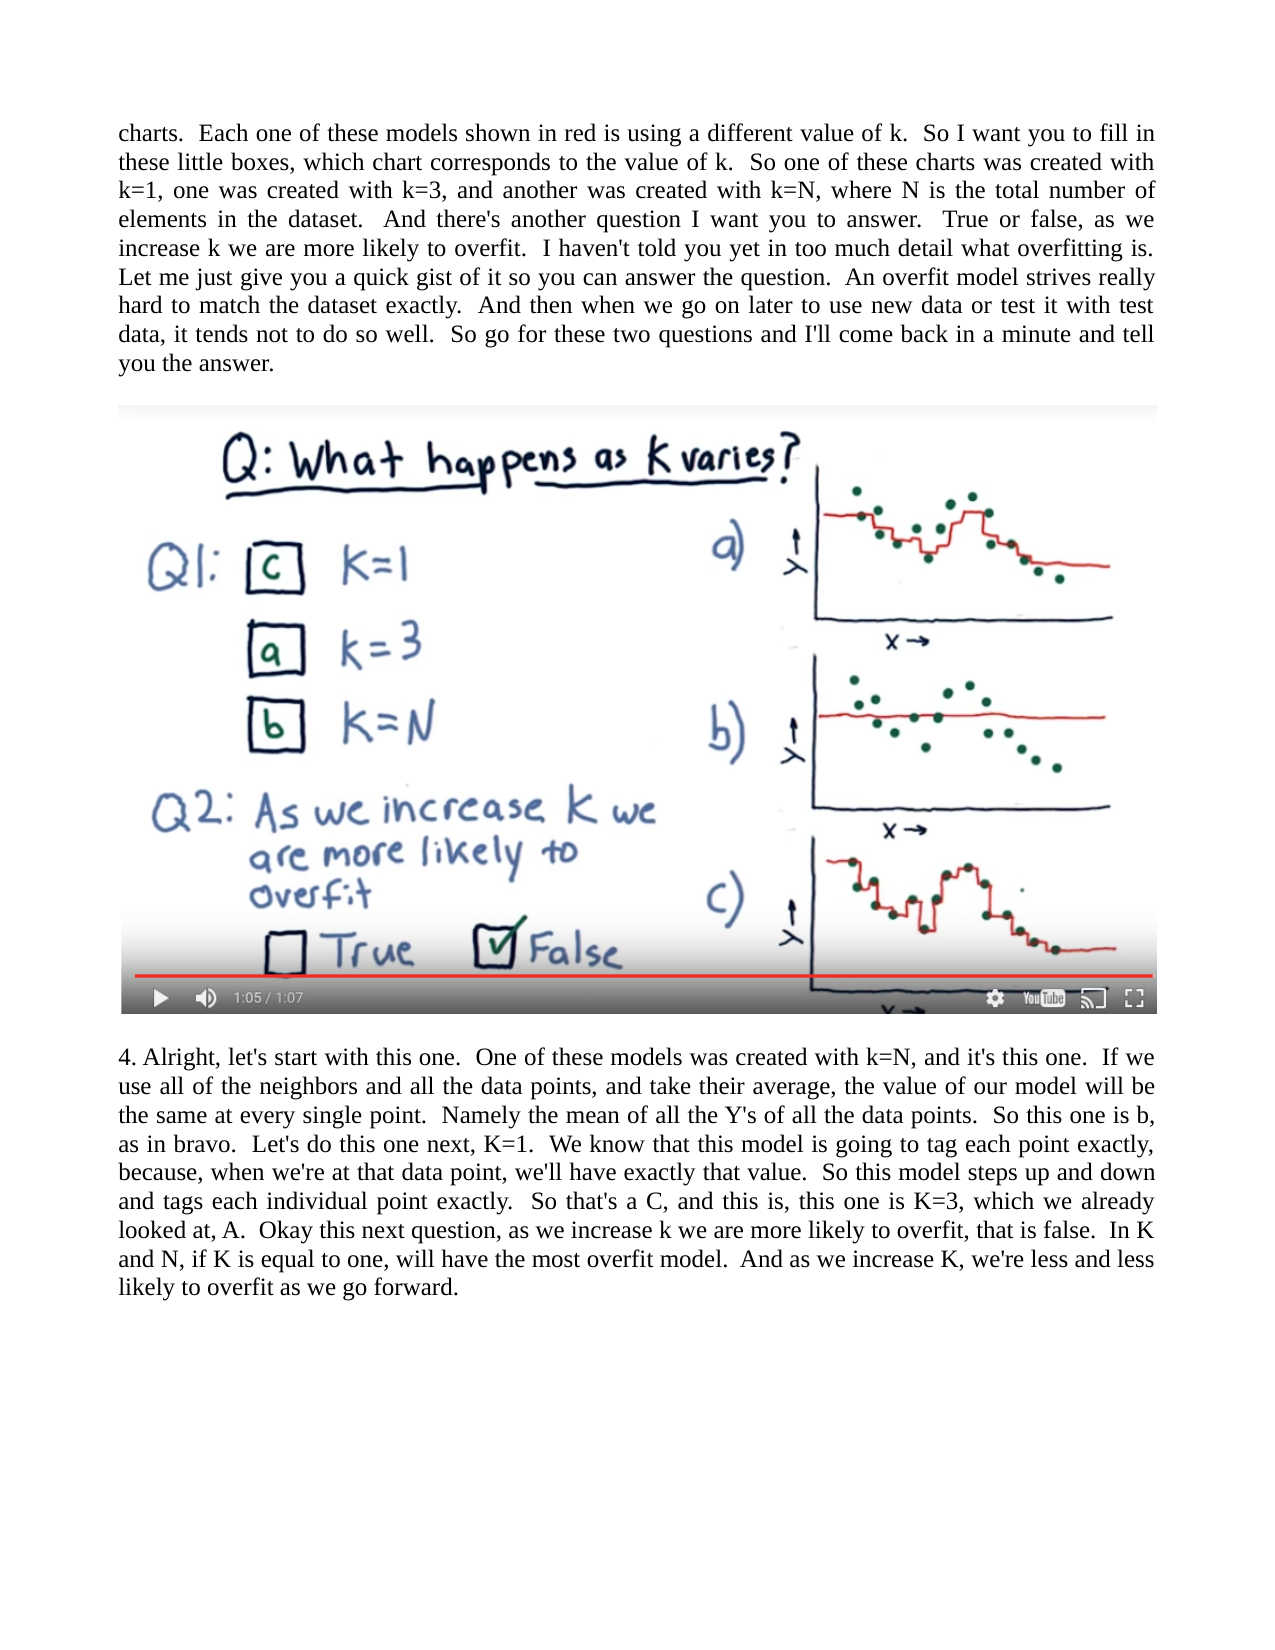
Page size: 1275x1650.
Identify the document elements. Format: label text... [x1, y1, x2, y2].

picture [118, 405, 1157, 1014]
text charts. Each one of these models shown in red is using a different value of k. So I want you to fill in these little boxes, which chart corresponds to the value of k. So one of these charts was created with k=1, one was created with k=3, and another was created with k=N, where N is the total number of elements in the dataset. And there's another question I want you to answer. True or false, as we increase k we are more likely to overfit. I haven't told you yet in too much detail what overfitting is. Let me just give you a quick gist of it so you can answer the question. An overfit model strives really hard to match the dataset exactly. And then when we go on later to use new data or test it with test data, it tends not to do so well. So go for these two questions and I'll come back in a minute and tell you the answer. [118, 118, 1157, 377]
text 4. Alright, let's start with this one. One of these models was created with k=N, and it's this one. If we use all of the neighbors and all the data points, and take their average, the value of our model will be the same at every single point. Namely the mean of all the Y's of all the data points. So this one is b, as in bravo. Let's do this one next, K=1. We know that this model is going to tag each point exactly, because, when we're at that data point, we'll have exactly that value. So this model steps up and down and tags each individual point exactly. So that's a C, and this is, this one is K=3, which we already looked at, A. Okay this next question, as we increase k we are more likely to overfit, that is false. In K and N, if K is equal to one, will have the most overfit model. And as we increase K, we're less and less likely to overfit as we go forward. [118, 1042, 1157, 1301]
